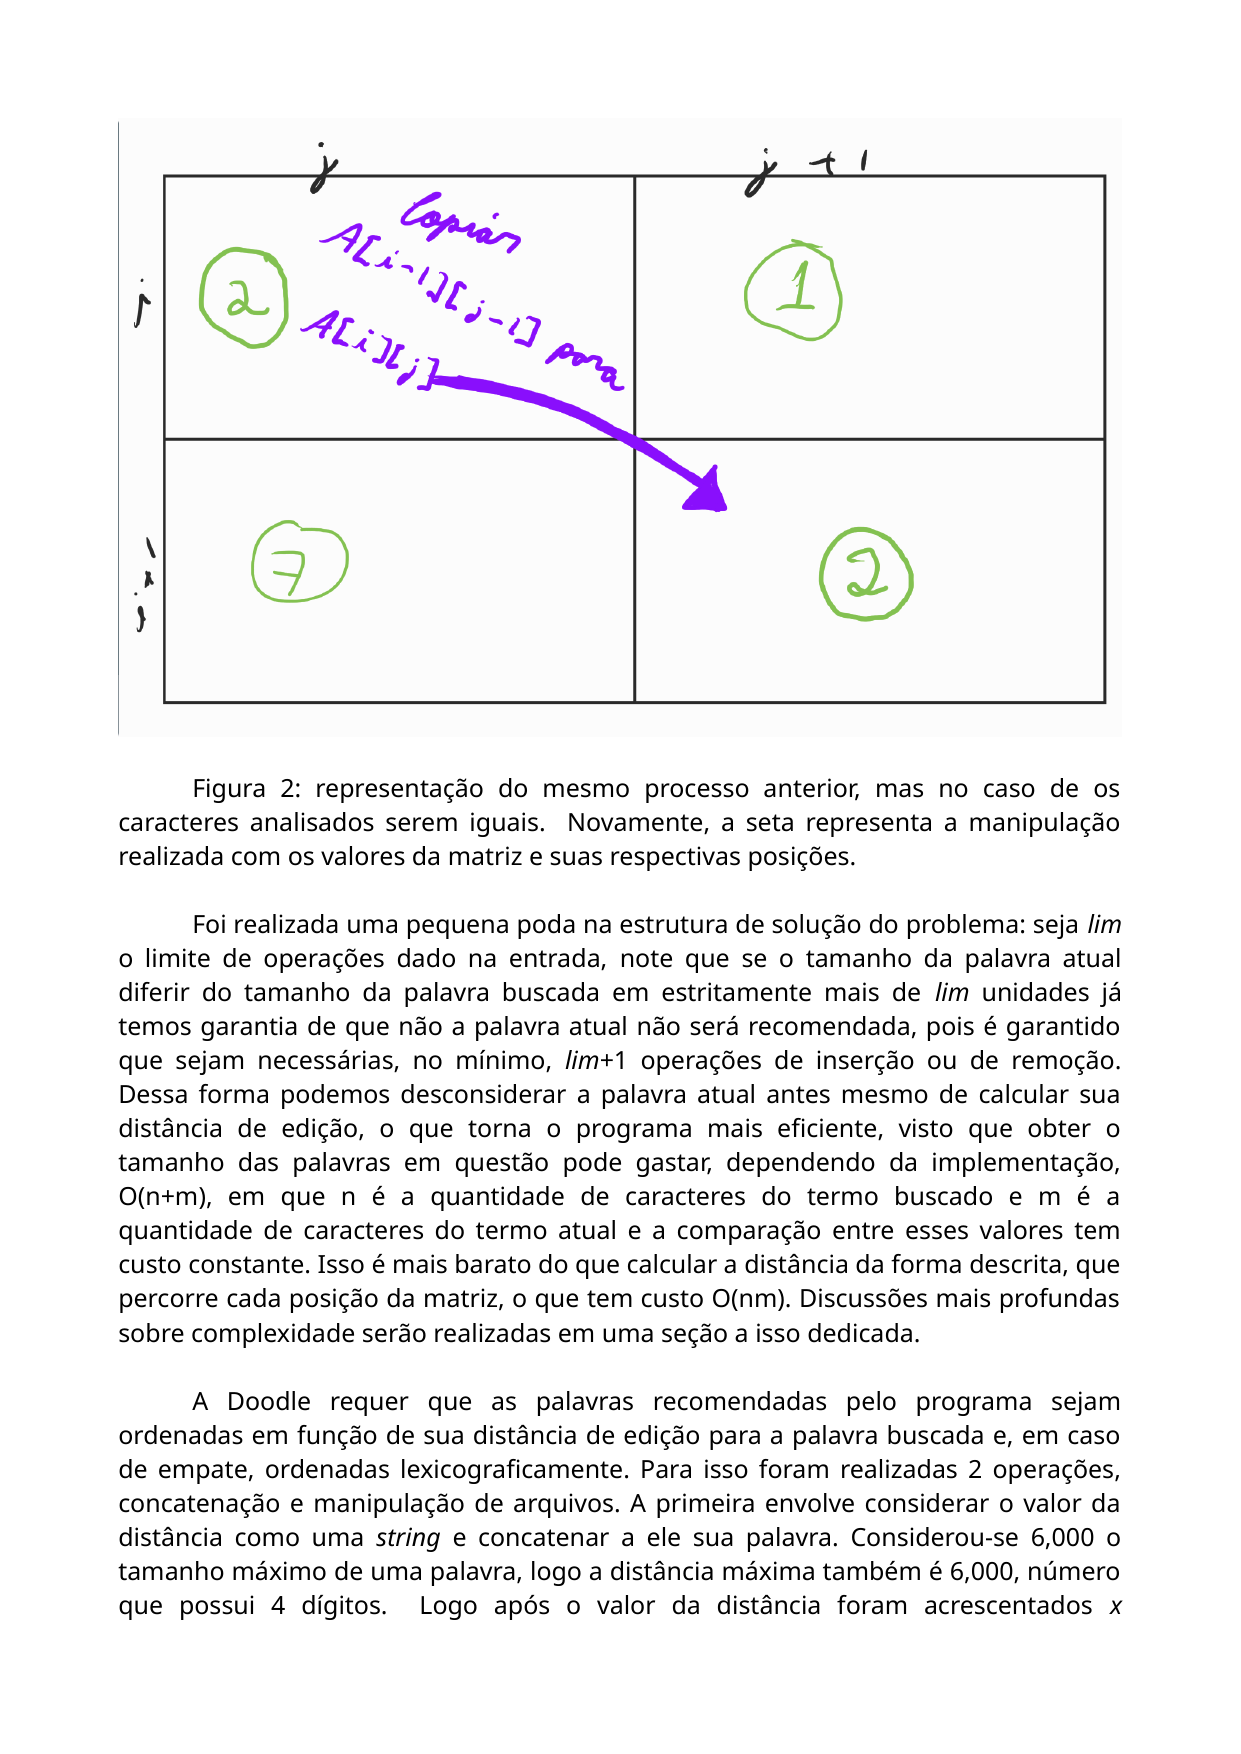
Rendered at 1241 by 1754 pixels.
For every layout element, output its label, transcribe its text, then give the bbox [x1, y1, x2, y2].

text A Doodle requer que as palavras recomendadas pelo programa sejam ordenadas em função de sua distância de edição para a palavra buscada e, em caso de empate, ordenadas lexicograficamente. Para isso foram realizadas 2 operações, concatenação e manipulação de arquivos. A primeira envolve considerar o valor da distância como uma string e concatenar a ele sua palavra. Considerou-se 6,000 o tamanho máximo de uma palavra, logo a distância máxima também é 6,000, número que possui 4 dígitos. Logo após o valor da distância foram acrescentados x [118, 1383, 1122, 1622]
text Figura 2: representação do mesmo processo anterior, mas no caso de os caracteres analisados serem iguais. Novamente, a seta representa a manipulação realizada com os valores da matriz e suas respectivas posições. [118, 770, 1122, 872]
picture [118, 118, 1123, 737]
text Foi realizada uma pequena poda na estrutura de solução do problema: seja lim o limite de operações dado na entrada, note que se o tamanho da palavra atual diferir do tamanho da palavra buscada em estritamente mais de lim unidades já temos garantia de que não a palavra atual não será recomendada, pois é garantido que sejam necessárias, no mínimo, lim+1 operações de inserção ou de remoção. Dessa forma podemos desconsiderar a palavra atual antes mesmo de calcular sua distância de edição, o que torna o programa mais eficiente, visto que obter o tamanho das palavras em questão pode gastar, dependendo da implementação, O(n+m), em que n é a quantidade de caracteres do termo buscado e m é a quantidade de caracteres do termo atual e a comparação entre esses valores tem custo constante. Isso é mais barato do que calcular a distância da forma descrita, que percorre cada posição da matriz, o que tem custo O(nm). Discussões mais profundas sobre complexidade serão realizadas em uma seção a isso dedicada. [118, 906, 1122, 1349]
